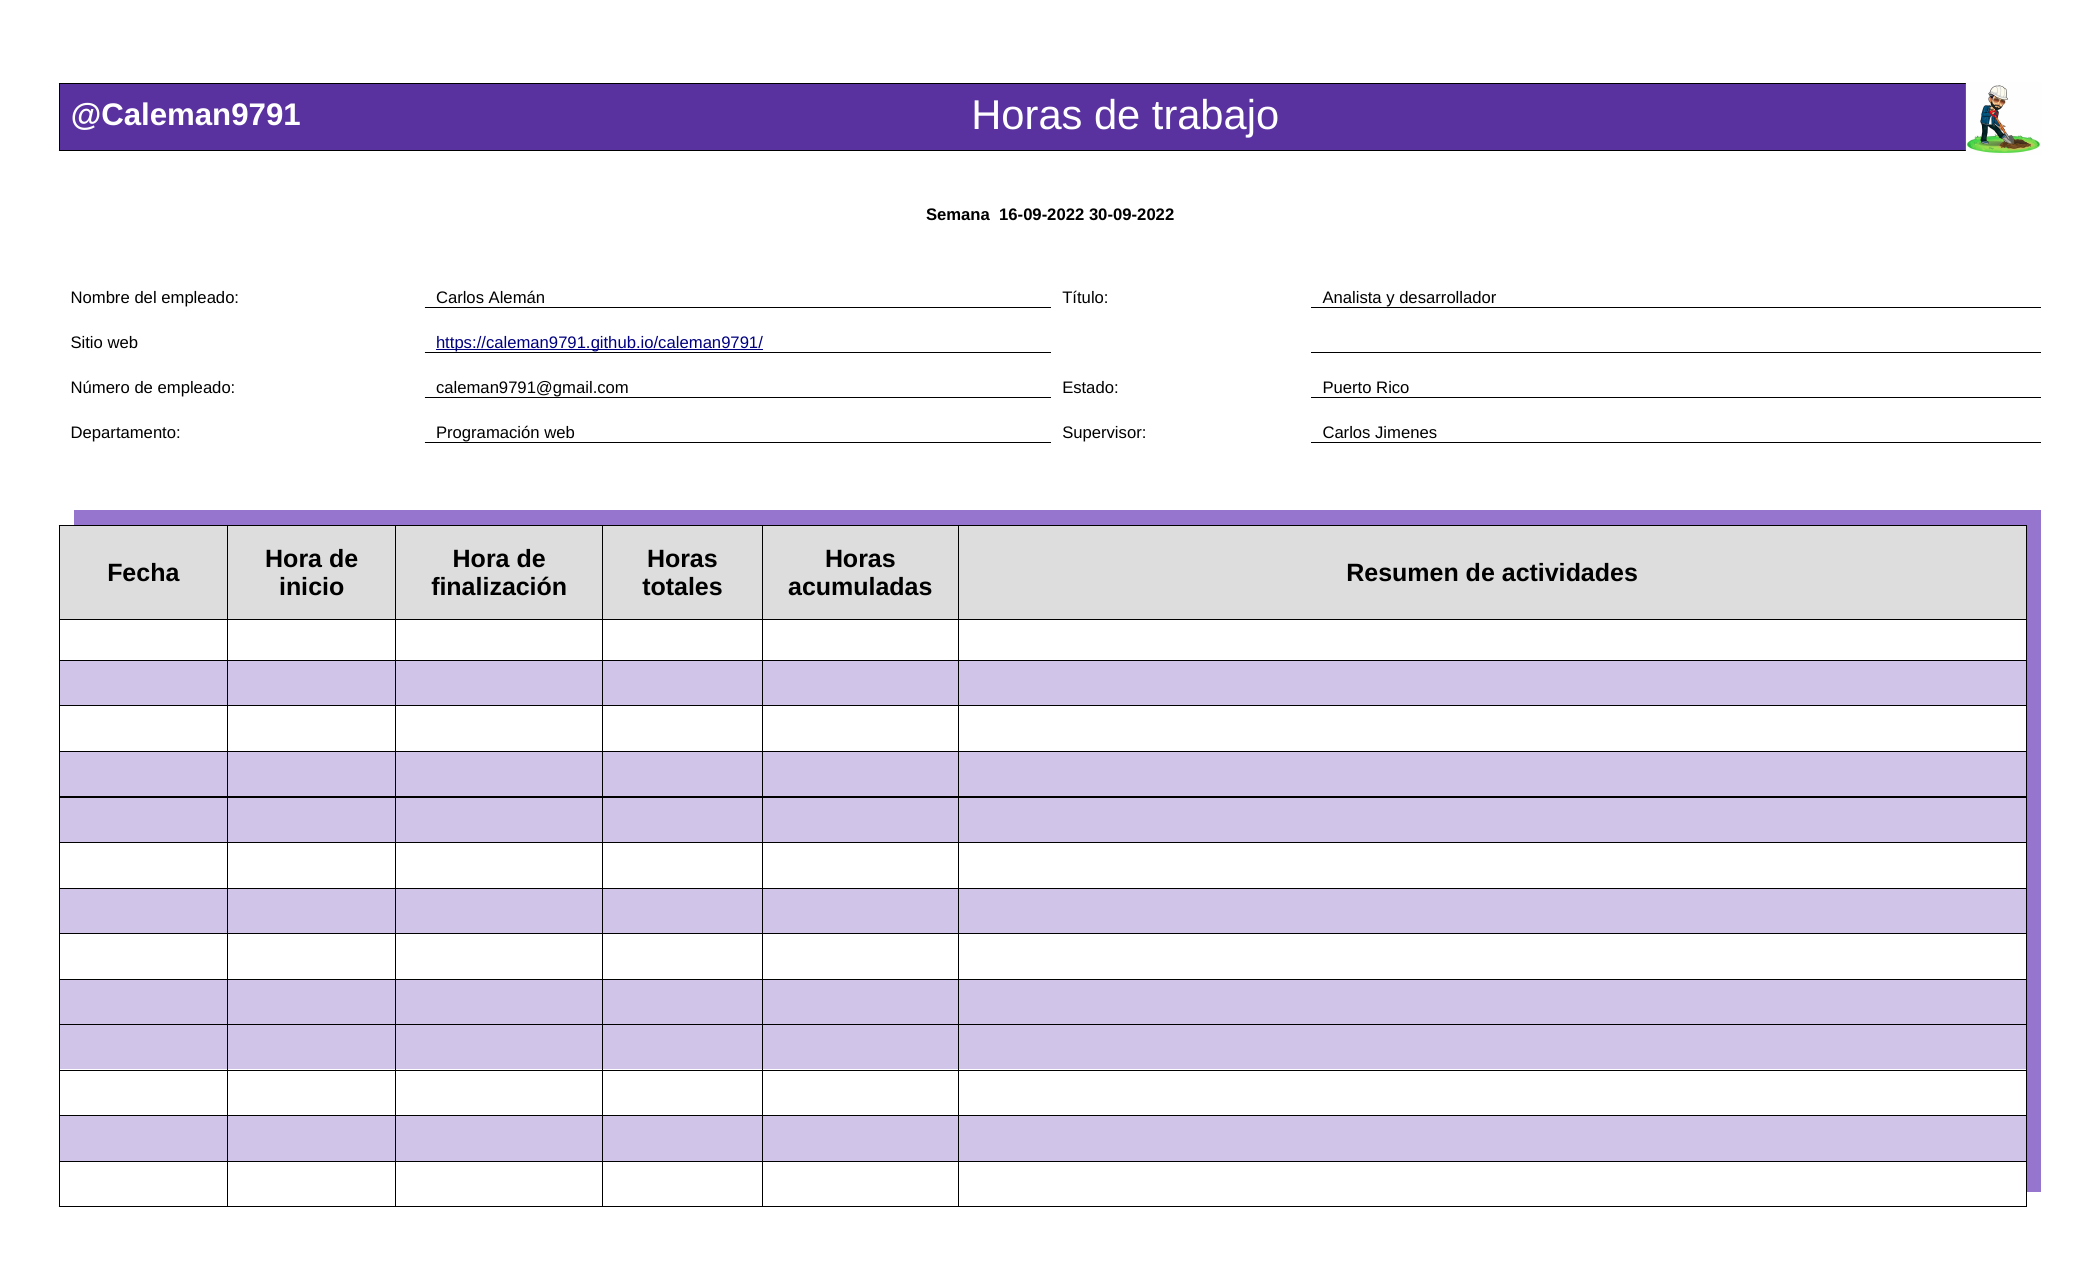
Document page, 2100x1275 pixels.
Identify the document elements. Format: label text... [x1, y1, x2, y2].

table_cell [396, 1025, 602, 1069]
table_cell [603, 1162, 762, 1206]
table_cell [959, 1162, 2026, 1206]
table_cell [603, 934, 762, 978]
table_cell [959, 620, 2026, 660]
table_cell [959, 752, 2026, 796]
table_header Horas totales [603, 526, 762, 619]
table_cell caleman9791@gmail.com [425, 353, 1051, 397]
table_header Horas acumuladas [763, 526, 958, 619]
table_cell Estado: [1051, 352, 1311, 397]
table_cell [228, 934, 395, 978]
table_cell [228, 980, 395, 1024]
table_cell [396, 798, 602, 842]
text Semana 16-09-2022 30-09-2022 [59, 204, 2041, 223]
table_cell [396, 1116, 602, 1161]
table_cell [959, 934, 2026, 978]
table_cell [396, 706, 602, 751]
table_cell [603, 1071, 762, 1115]
table_cell [603, 1025, 762, 1069]
table_cell [959, 661, 2026, 705]
table_cell Puerto Rico [1311, 353, 2041, 397]
table_cell [228, 1162, 395, 1206]
table_header Nombre del empleado: [59, 262, 424, 307]
table_header Analista y desarrollador [1311, 262, 2041, 307]
table_cell [60, 752, 227, 796]
table_cell [603, 889, 762, 933]
table_header Título: [1051, 262, 1311, 307]
table_cell [228, 1025, 395, 1069]
table_cell [763, 934, 958, 978]
table_cell [396, 661, 602, 705]
table_cell [1051, 307, 1311, 352]
table_cell [228, 798, 395, 842]
table_cell [60, 1116, 227, 1161]
table_cell [1311, 308, 2041, 352]
table_cell [763, 980, 958, 1024]
table_cell [60, 980, 227, 1024]
table_cell [228, 661, 395, 705]
table_cell [228, 706, 395, 751]
table_cell [228, 620, 395, 660]
table_header Resumen de actividades [959, 526, 2026, 619]
table_cell [959, 1025, 2026, 1069]
table_cell [959, 1071, 2026, 1115]
table_cell https://caleman9791.github.io/caleman9791/ [425, 308, 1051, 352]
table_cell [396, 1071, 602, 1115]
table_header Hora de inicio [228, 526, 395, 619]
table_cell Número de empleado: [59, 352, 424, 397]
table_cell [396, 752, 602, 796]
table_cell [959, 706, 2026, 751]
table_cell [228, 889, 395, 933]
table_header Carlos Alemán [425, 262, 1051, 307]
table_cell [959, 798, 2026, 842]
table_cell Carlos Jimenes [1311, 398, 2041, 442]
table_cell [60, 1025, 227, 1069]
table_cell [60, 620, 227, 660]
table_cell [60, 706, 227, 751]
table_cell [396, 980, 602, 1024]
table_cell [228, 1116, 395, 1161]
table_cell [763, 752, 958, 796]
table_cell [763, 798, 958, 842]
table_cell [763, 1116, 958, 1161]
table_cell Departamento: [59, 397, 424, 442]
table_cell [763, 1025, 958, 1069]
table_cell Supervisor: [1051, 397, 1311, 442]
table_cell [959, 889, 2026, 933]
table_cell [603, 1116, 762, 1161]
table_cell Programación web [425, 398, 1051, 442]
table_cell [959, 980, 2026, 1024]
table_cell [763, 706, 958, 751]
table_cell [603, 706, 762, 751]
table_cell [60, 889, 227, 933]
table_cell [763, 889, 958, 933]
table_cell [60, 798, 227, 842]
table_cell [60, 843, 227, 887]
table_cell [959, 1116, 2026, 1161]
table_cell [396, 889, 602, 933]
picture [1965, 82, 2042, 155]
table_cell [763, 843, 958, 887]
table_cell [603, 620, 762, 660]
table_cell [396, 1162, 602, 1206]
table_header Fecha [60, 526, 227, 619]
table_cell [60, 934, 227, 978]
table_cell [603, 661, 762, 705]
table_cell [396, 843, 602, 887]
table_cell Sitio web [59, 307, 424, 352]
table_cell [60, 1162, 227, 1206]
table_cell [763, 661, 958, 705]
table_cell [763, 620, 958, 660]
table_cell [763, 1071, 958, 1115]
table_cell [396, 934, 602, 978]
table_cell [603, 798, 762, 842]
table_cell [603, 752, 762, 796]
table_header Hora de finalización [396, 526, 602, 619]
table_cell [959, 843, 2026, 887]
table_cell [60, 661, 227, 705]
table_cell [60, 1071, 227, 1115]
table_cell [763, 1162, 958, 1206]
table_cell [228, 843, 395, 887]
table_cell [396, 620, 602, 660]
table_cell [603, 843, 762, 887]
table_cell [228, 1071, 395, 1115]
table_cell [603, 980, 762, 1024]
table_cell [228, 752, 395, 796]
